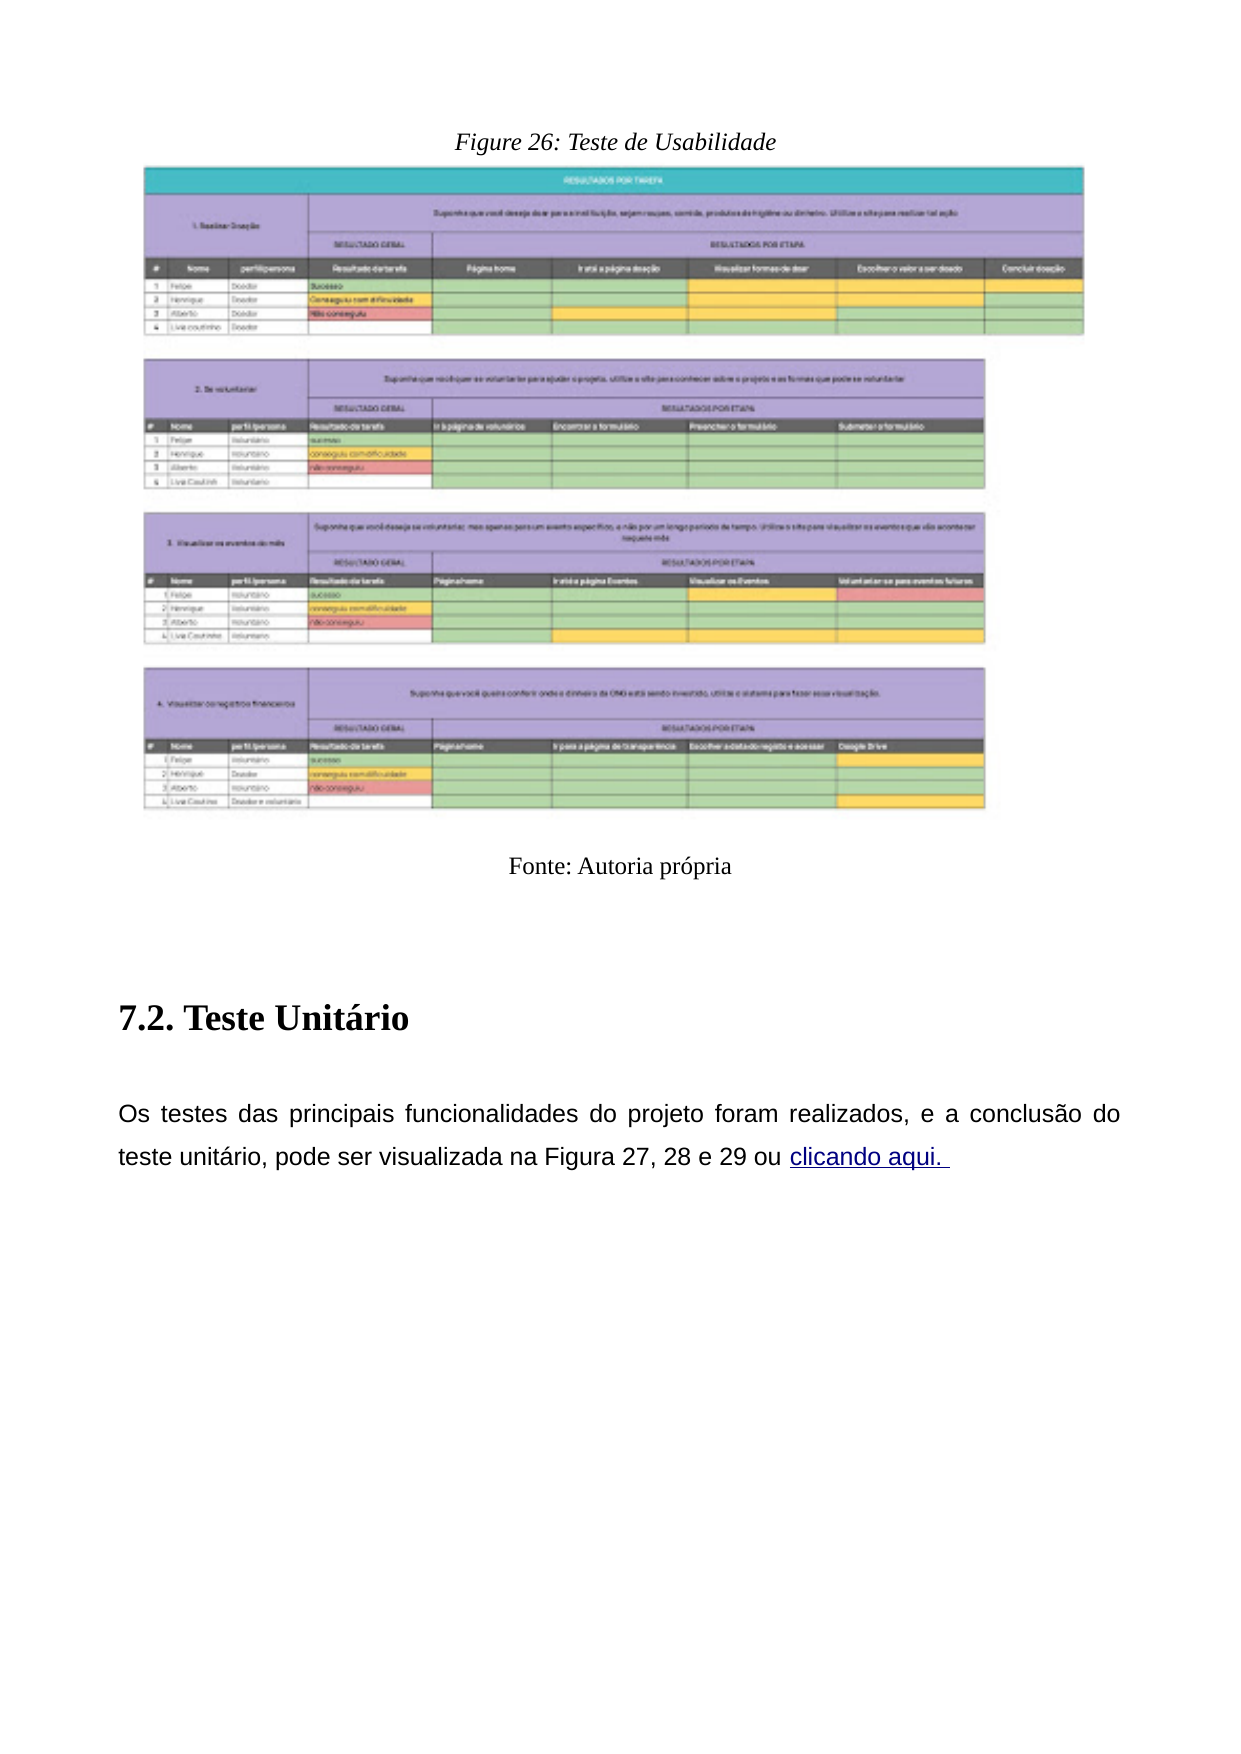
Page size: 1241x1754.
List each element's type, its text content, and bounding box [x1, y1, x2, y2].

picture [135, 156, 1104, 841]
text Fonte: Autoria própria [118, 115, 1122, 880]
text Figure 26: Teste de Usabilidade [135, 127, 1104, 156]
text Os testes das principais funcionalidades do projeto foram realizados, e a conclusão do teste unitário, pode ser visualizada na Figura 27, 28 e 29 ou clicando aqui. [118, 1099, 1122, 1171]
subtitle 7.2. Teste Unitário [118, 996, 1122, 1039]
